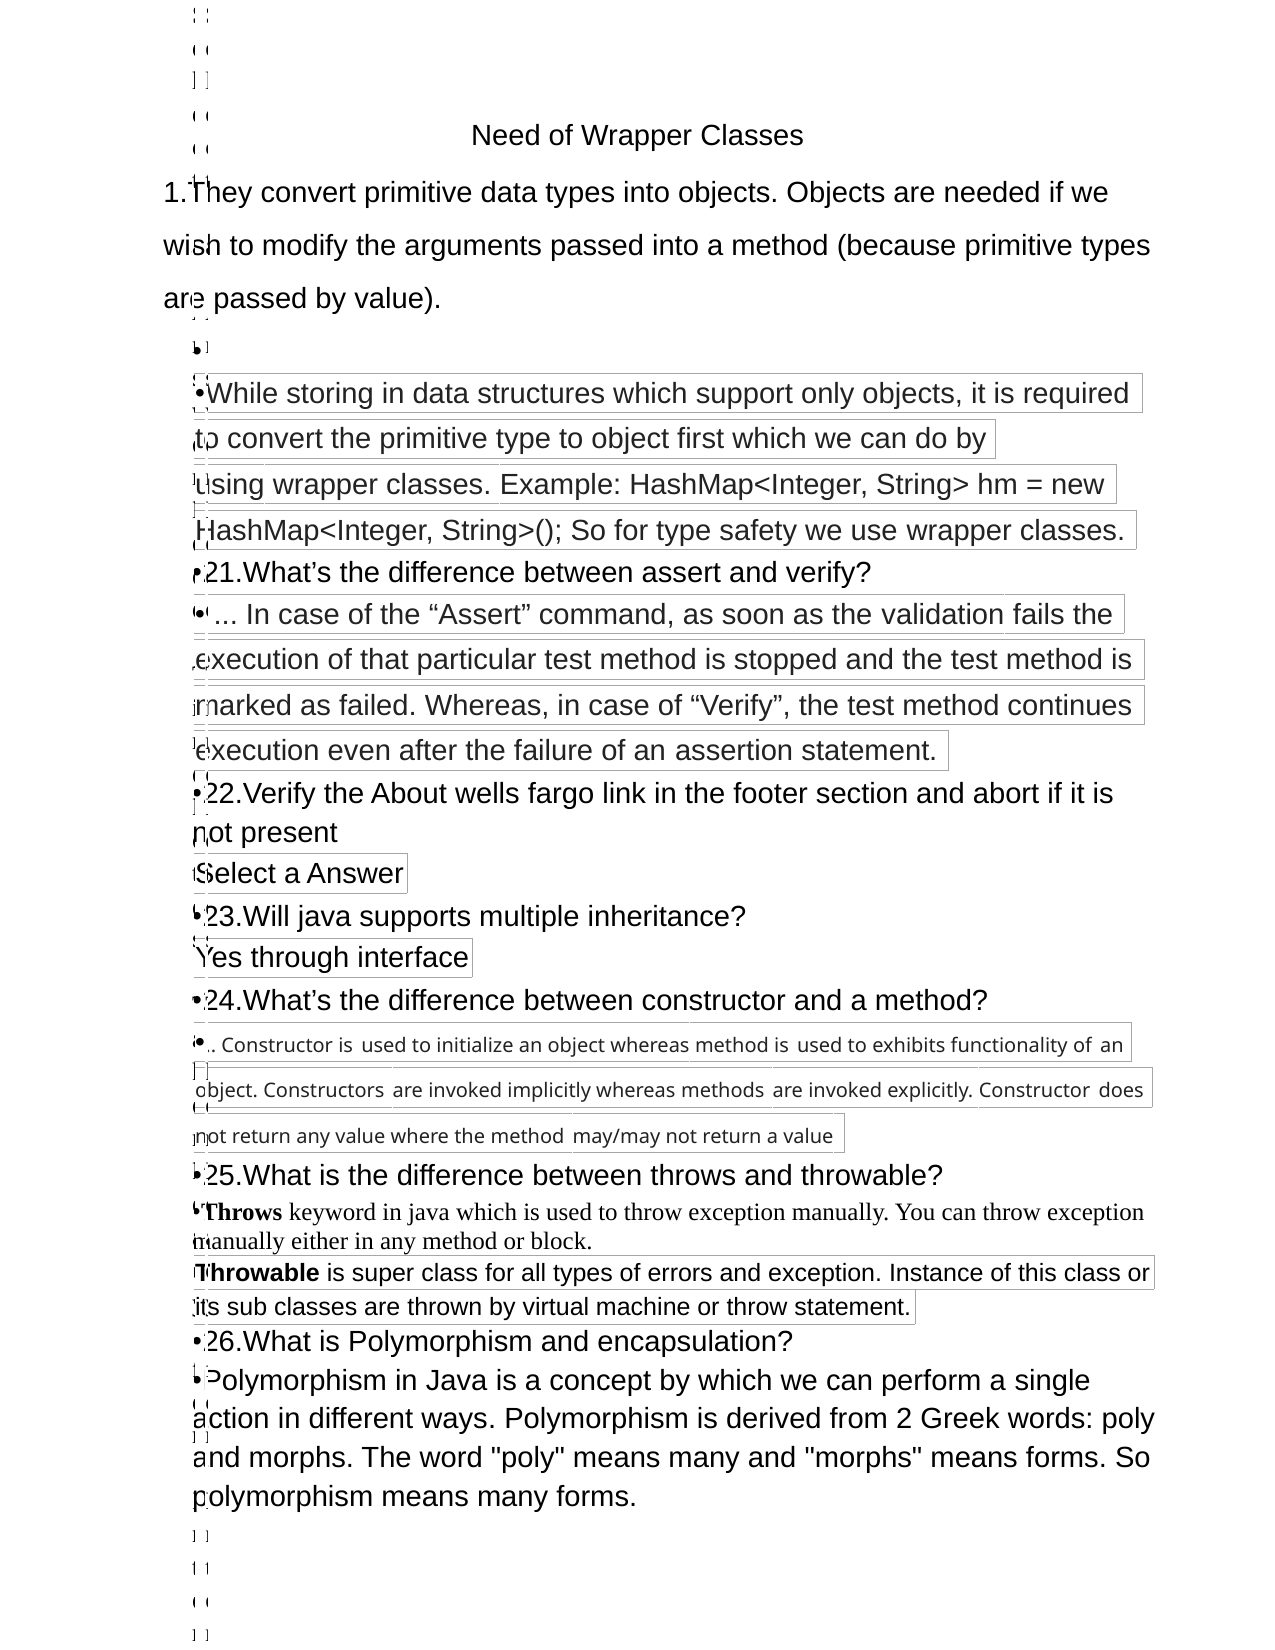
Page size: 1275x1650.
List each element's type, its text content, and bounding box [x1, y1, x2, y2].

list They convert primitive data types into objects. Objects are needed if we wish to modify the arguments passed into a method (because primitive types are passed by value). [163, 175, 192, 315]
list Yes through interface [208, 939, 472, 977]
list Yes through interface [473, 937, 1157, 977]
list While storing in data structures which support only objects, it is required to convert the primitive type to object first which we can do by using wrapper classes. Example: HashMap<Integer, String> hm = new HashMap<Integer, String>(); So for type safety we use wrapper classes. [208, 420, 995, 458]
list Throwable is super class for all types of errors and exception. Instance of this class or its sub classes are thrown by virtual machine or throw statement. [118, 1254, 205, 1324]
list Throws keyword in java which is used to throw exception manually. You can throw exception manually either in any method or block. [118, 1197, 192, 1254]
text Need of Wrapper Classes [118, 118, 192, 152]
list 23.Will java supports multiple inheritance? [208, 899, 1157, 932]
list .. Constructor is used to initialize an object whereas method is used to exhibits functionality of an object. Constructors are invoked implicitly whereas methods are invoked explicitly. Constructor does not return any value where the method may/may not return a value [208, 1022, 1157, 1152]
list ... In case of the “Assert” command, as soon as the validation fails the execution of that particular test method is stopped and the test method is marked as failed. Whereas, in case of “Verify”, the test method continues execution even after the failure of an assertion statement. [208, 640, 1144, 679]
text Need of Wrapper Classes [208, 118, 1157, 152]
list While storing in data structures which support only objects, it is required to convert the primitive type to object first which we can do by using wrapper classes. Example: HashMap<Integer, String> hm = new HashMap<Integer, String>(); So for type safety we use wrapper classes. [208, 374, 1142, 412]
list Polymorphism in Java is a concept by which we can perform a single action in different ways. Polymorphism is derived from 2 Greek words: poly and morphs. The word "poly" means many and "morphs" means forms. So polymorphism means many forms. [118, 1363, 192, 1512]
list ... In case of the “Assert” command, as soon as the validation fails the execution of that particular test method is stopped and the test method is marked as failed. Whereas, in case of “Verify”, the test method continues execution even after the failure of an assertion statement. [118, 594, 192, 770]
list Throws keyword in java which is used to throw exception manually. You can throw exception manually either in any method or block. [208, 1197, 1157, 1254]
list 24.What’s the difference between constructor and a method? [118, 983, 192, 1017]
list 26.What is Polymorphism and encapsulation? [118, 1324, 192, 1358]
list 21.What’s the difference between assert and verify? [208, 555, 1157, 589]
list .. Constructor is used to initialize an object whereas method is used to exhibits functionality of an object. Constructors are invoked implicitly whereas methods are invoked explicitly. Constructor does not return any value where the method may/may not return a value [118, 1022, 192, 1152]
list 22.Verify the About wells fargo link in the footer section and abort if it is not present [208, 776, 1157, 848]
list They convert primitive data types into objects. Objects are needed if we wish to modify the arguments passed into a method (because primitive types are passed by value). [208, 175, 1157, 315]
list While storing in data structures which support only objects, it is required to convert the primitive type to object first which we can do by using wrapper classes. Example: HashMap<Integer, String> hm = new HashMap<Integer, String>(); So for type safety we use wrapper classes. [118, 373, 192, 549]
list 25.What is the difference between throws and throwable? [118, 1158, 192, 1192]
list ... In case of the “Assert” command, as soon as the validation fails the execution of that particular test method is stopped and the test method is marked as failed. Whereas, in case of “Verify”, the test method continues execution even after the failure of an assertion statement. [208, 731, 948, 770]
list While storing in data structures which support only objects, it is required to convert the primitive type to object first which we can do by using wrapper classes. Example: HashMap<Integer, String> hm = new HashMap<Integer, String>(); So for type safety we use wrapper classes. [208, 465, 1116, 503]
list Polymorphism in Java is a concept by which we can perform a single action in different ways. Polymorphism is derived from 2 Greek words: poly and morphs. The word "poly" means many and "morphs" means forms. So polymorphism means many forms. [208, 1363, 1157, 1512]
list Throwable is super class for all types of errors and exception. Instance of this class or its sub classes are thrown by virtual machine or throw statement. [208, 1290, 915, 1324]
list Throwable is super class for all types of errors and exception. Instance of this class or its sub classes are thrown by virtual machine or throw statement. [208, 1254, 1157, 1324]
list 24.What’s the difference between constructor and a method? [208, 983, 1157, 1017]
list ... In case of the “Assert” command, as soon as the validation fails the execution of that particular test method is stopped and the test method is marked as failed. Whereas, in case of “Verify”, the test method continues execution even after the failure of an assertion statement. [208, 594, 1157, 770]
list Select a Answer [408, 853, 1157, 893]
list Select a Answer [194, 854, 205, 893]
list ... In case of the “Assert” command, as soon as the validation fails the execution of that particular test method is stopped and the test method is marked as failed. Whereas, in case of “Verify”, the test method continues execution even after the failure of an assertion statement. [208, 595, 1124, 633]
list .. Constructor is used to initialize an object whereas method is used to exhibits functionality of an object. Constructors are invoked implicitly whereas methods are invoked explicitly. Constructor does not return any value where the method may/may not return a value [208, 1114, 844, 1152]
list 22.Verify the About wells fargo link in the footer section and abort if it is not present [118, 776, 192, 848]
list Select a Answer [118, 853, 192, 893]
list Select a Answer [208, 854, 407, 893]
list .. Constructor is used to initialize an object whereas method is used to exhibits functionality of an object. Constructors are invoked implicitly whereas methods are invoked explicitly. Constructor does not return any value where the method may/may not return a value [194, 1022, 1131, 1061]
list 23.Will java supports multiple inheritance? [118, 899, 192, 932]
list While storing in data structures which support only objects, it is required to convert the primitive type to object first which we can do by using wrapper classes. Example: HashMap<Integer, String> hm = new HashMap<Integer, String>(); So for type safety we use wrapper classes. [208, 511, 1136, 549]
list 26.What is Polymorphism and encapsulation? [208, 1324, 1157, 1358]
list 25.What is the difference between throws and throwable? [208, 1158, 1157, 1192]
list While storing in data structures which support only objects, it is required to convert the primitive type to object first which we can do by using wrapper classes. Example: HashMap<Integer, String> hm = new HashMap<Integer, String>(); So for type safety we use wrapper classes. [208, 373, 1157, 549]
list Yes through interface [118, 937, 192, 977]
list 21.What’s the difference between assert and verify? [118, 555, 192, 589]
list ... In case of the “Assert” command, as soon as the validation fails the execution of that particular test method is stopped and the test method is marked as failed. Whereas, in case of “Verify”, the test method continues execution even after the failure of an assertion statement. [208, 686, 1144, 724]
